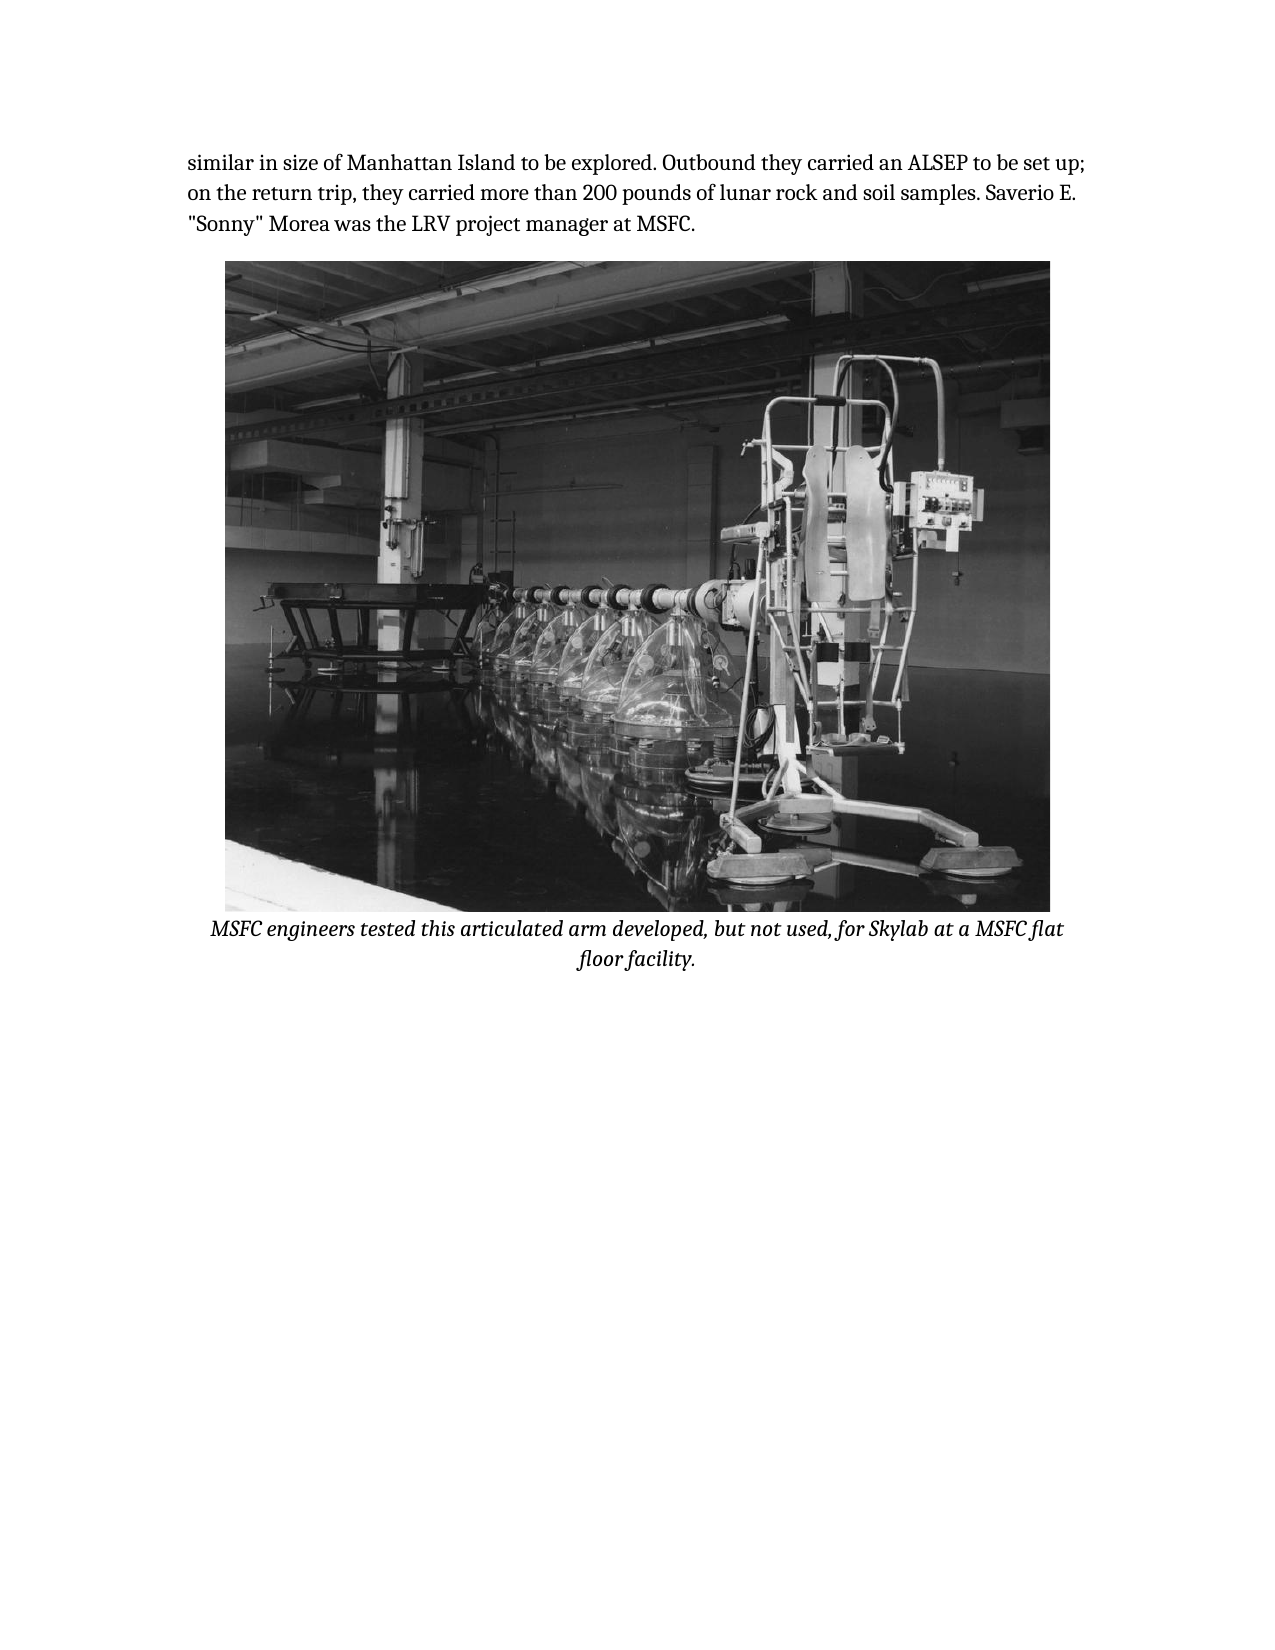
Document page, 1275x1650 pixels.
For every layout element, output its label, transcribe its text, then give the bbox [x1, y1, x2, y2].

picture [225, 261, 1050, 912]
text similar in size of Manhattan Island to be explored. Outbound they carried an ALSEP to be set up; on the return trip, they carried more than 200 pounds of lunar rock and soil samples. Saverio E. "Sonny" Morea was the LRV project manager at MSFC. [187, 150, 1087, 237]
text MSFC engineers tested this articulated arm developed, but not used, for Skylab at a MSFC flat floor facility. [187, 261, 1087, 972]
